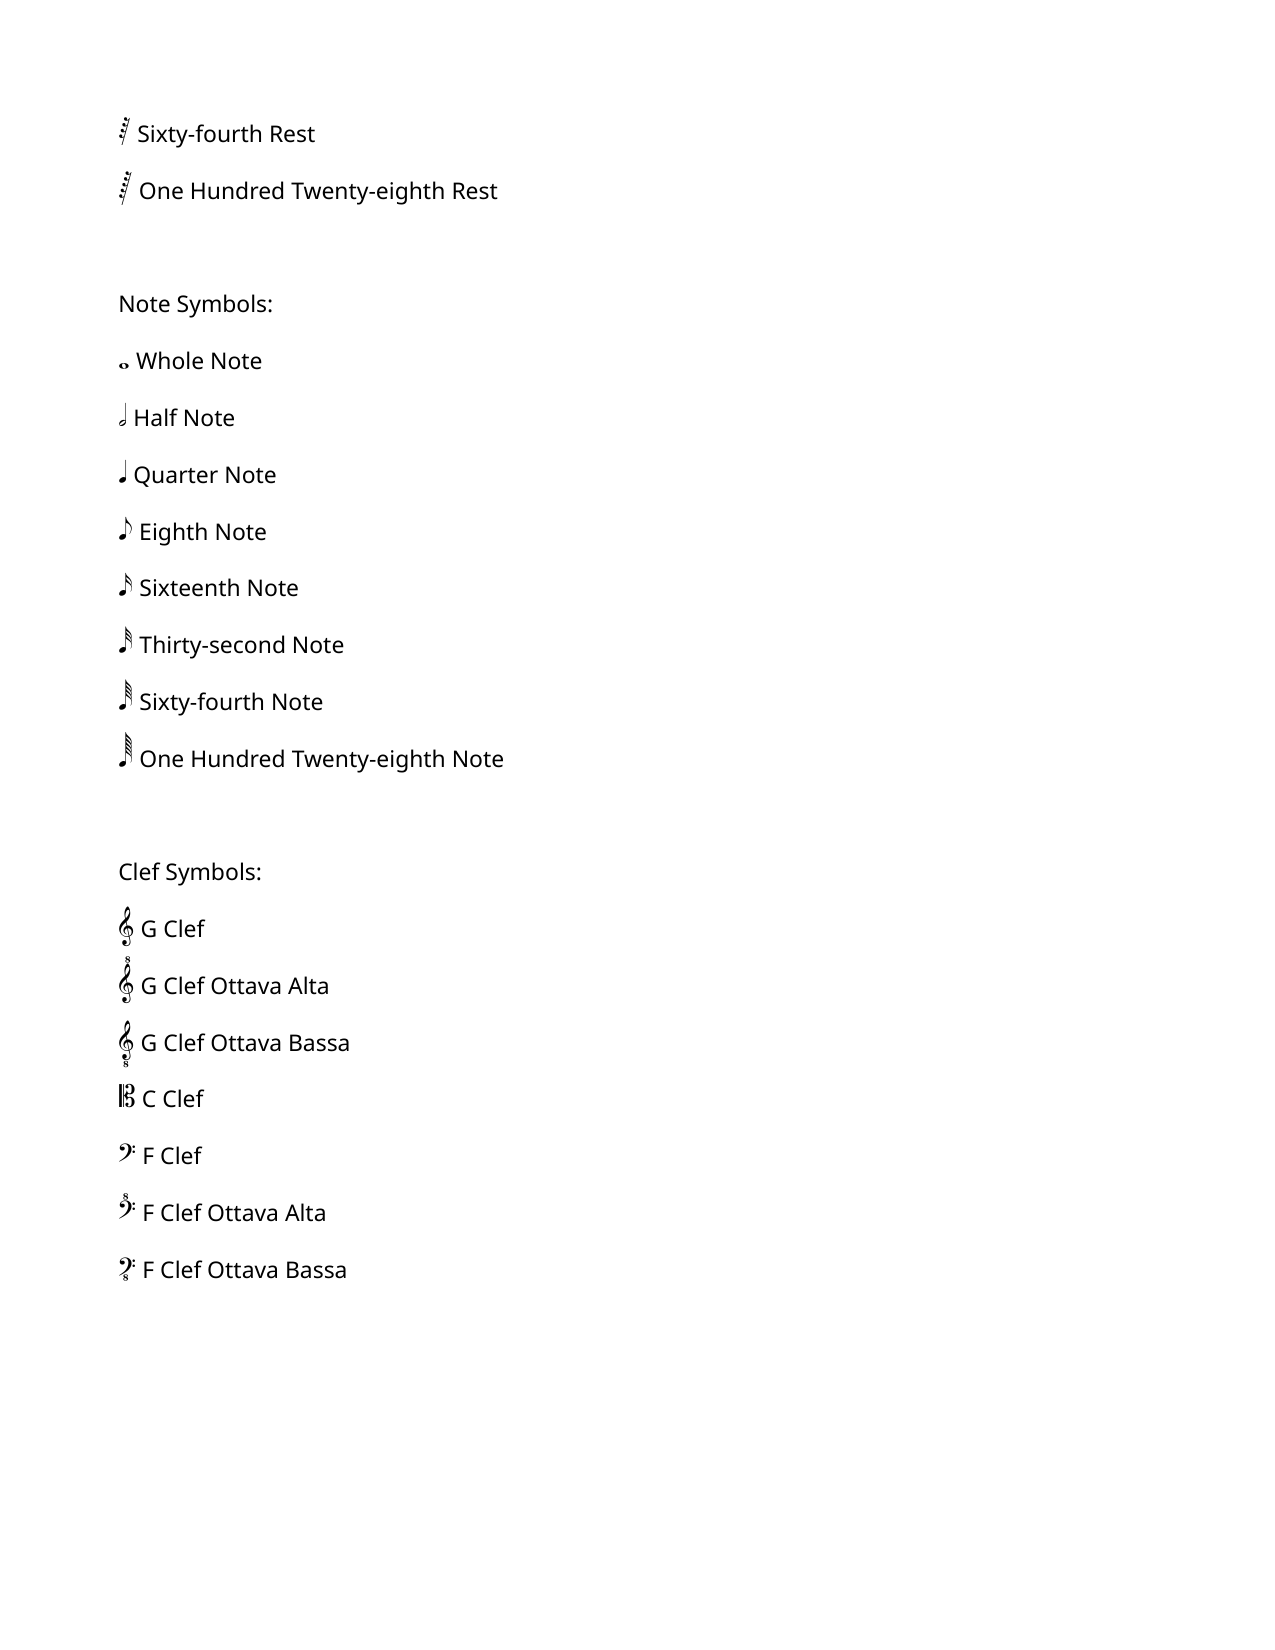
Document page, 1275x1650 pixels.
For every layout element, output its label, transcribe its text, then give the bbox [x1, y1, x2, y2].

text 𝅘𝅥 Quarter Note [118, 459, 1157, 490]
text 𝄞 G Clef [118, 913, 1157, 944]
text 𝄡 C Clef [118, 1083, 1157, 1114]
text Note Symbols: [118, 288, 1157, 320]
text 𝄤 F Clef Ottava Bassa [118, 1253, 1157, 1285]
text 𝅘𝅥𝅰 Thirty-second Note [118, 629, 1157, 660]
text Clef Symbols: [118, 856, 1157, 887]
text 𝅂 One Hundred Twenty-eighth Rest [118, 175, 1157, 206]
text 𝄢 F Clef [118, 1140, 1157, 1171]
text 𝅗𝅥 Half Note [118, 402, 1157, 433]
text 𝅘𝅥𝅮 Eighth Note [118, 516, 1157, 547]
text 𝄟 G Clef Ottava Alta [118, 970, 1157, 1001]
text 𝄠 G Clef Ottava Bassa [118, 1026, 1157, 1058]
text 𝅝 Whole Note [118, 345, 1157, 376]
text 𝅘𝅥𝅱 Sixty-fourth Note [118, 686, 1157, 717]
text 𝄣 F Clef Ottava Alta [118, 1197, 1157, 1228]
text 𝅁 Sixty-fourth Rest [118, 118, 1157, 149]
text 𝅘𝅥𝅲 One Hundred Twenty-eighth Note [118, 743, 1157, 774]
text 𝅘𝅥𝅯 Sixteenth Note [118, 572, 1157, 603]
